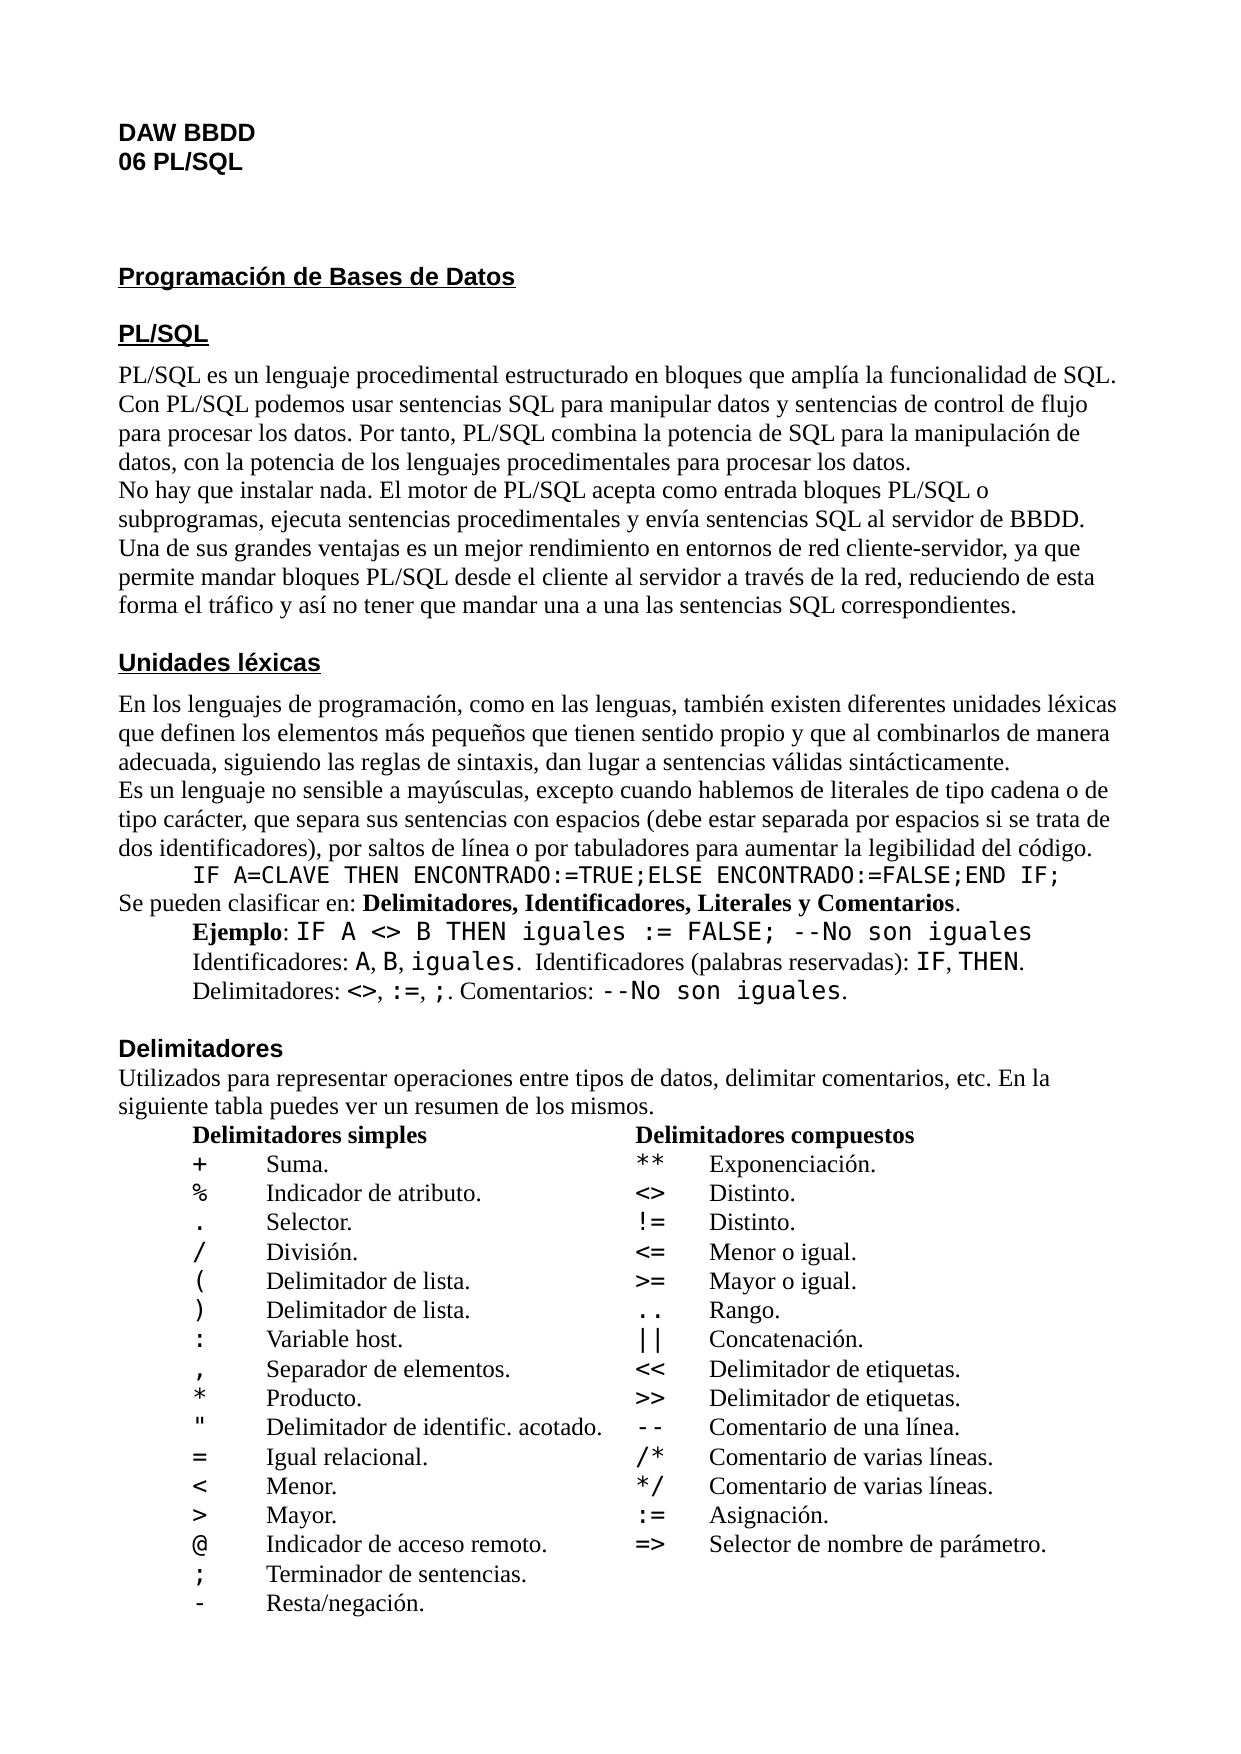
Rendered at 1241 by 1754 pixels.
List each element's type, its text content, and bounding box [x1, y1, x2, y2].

text En los lenguajes de programación, como en las lenguas, también existen diferentes unidades léxicas que definen los elementos más pequeños que tienen sentido propio y que al combinarlos de manera adecuada, siguiendo las reglas de sintaxis, dan lugar a sentencias válidas sintácticamente. [118, 689, 1122, 776]
text " Delimitador de identific. acotado. -- Comentario de una línea. [192, 1412, 1122, 1442]
text % Indicador de atributo. <> Distinto. [192, 1178, 1122, 1207]
text PL/SQL es un lenguaje procedimental estructurado en bloques que amplía la funcionalidad de SQL. Con PL/SQL podemos usar sentencias SQL para manipular datos y sentencias de control de flujo para procesar los datos. Por tanto, PL/SQL combina la potencia de SQL para la manipulación de datos, con la potencia de los lenguajes procedimentales para procesar los datos. [118, 361, 1122, 476]
text Unidades léxicas [118, 648, 1122, 677]
text / División. <= Menor o igual. [192, 1237, 1122, 1266]
text < Menor. */ Comentario de varias líneas. [192, 1471, 1122, 1500]
text IF A=CLAVE THEN ENCONTRADO:=TRUE;ELSE ENCONTRADO:=FALSE;END IF; [192, 862, 1122, 888]
text ; Terminador de sentencias. [192, 1559, 1122, 1588]
text Ejemplo: IF A <> B THEN iguales := FALSE; --No son iguales [192, 917, 1122, 947]
text - Resta/negación. [192, 1588, 1122, 1617]
text PL/SQL [118, 319, 1122, 348]
text Utilizados para representar operaciones entre tipos de datos, delimitar comentarios, etc. En la siguiente tabla puedes ver un resumen de los mismos. [118, 1063, 1122, 1120]
text > Mayor. := Asignación. [192, 1500, 1122, 1529]
text @ Indicador de acceso remoto. => Selector de nombre de parámetro. [192, 1529, 1122, 1559]
text 06 PL/SQL [118, 147, 1122, 176]
text ( Delimitador de lista. >= Mayor o igual. [192, 1266, 1122, 1295]
text ) Delimitador de lista. .. Rango. [192, 1295, 1122, 1324]
text Delimitadores: <>, :=, ;. Comentarios: --No son iguales. [192, 976, 1122, 1005]
text Delimitadores simples Delimitadores compuestos [118, 1120, 1122, 1149]
text = Igual relacional. /* Comentario de varias líneas. [192, 1442, 1122, 1471]
text : Variable host. || Concatenación. [192, 1324, 1122, 1354]
text Una de sus grandes ventajas es un mejor rendimiento en entornos de red cliente-servidor, ya que permite mandar bloques PL/SQL desde el cliente al servidor a través de la red, reduciendo de esta forma el tráfico y así no tener que mandar una a una las sentencias SQL correspondientes. [118, 533, 1122, 619]
text Se pueden clasificar en: Delimitadores, Identificadores, Literales y Comentarios. [118, 888, 1122, 917]
text DAW BBDD [118, 118, 1122, 147]
text Identificadores: A, B, iguales. Identificadores (palabras reservadas): IF, THEN. [192, 947, 1122, 976]
text Es un lenguaje no sensible a mayúsculas, excepto cuando hablemos de literales de tipo cadena o de tipo carácter, que separa sus sentencias con espacios (debe estar separada por espacios si se trata de dos identificadores), por saltos de línea o por tabuladores para aumentar la legibilidad del código. [118, 776, 1122, 862]
text , Separador de elementos. << Delimitador de etiquetas. [192, 1354, 1122, 1383]
text No hay que instalar nada. El motor de PL/SQL acepta como entrada bloques PL/SQL o subprogramas, ejecuta sentencias procedimentales y envía sentencias SQL al servidor de BBDD. [118, 476, 1122, 533]
text Programación de Bases de Datos [118, 262, 1122, 291]
text + Suma. ** Exponenciación. [192, 1149, 1122, 1178]
text * Producto. >> Delimitador de etiquetas. [192, 1383, 1122, 1412]
text Delimitadores [118, 1034, 1122, 1063]
text . Selector. != Distinto. [192, 1207, 1122, 1237]
